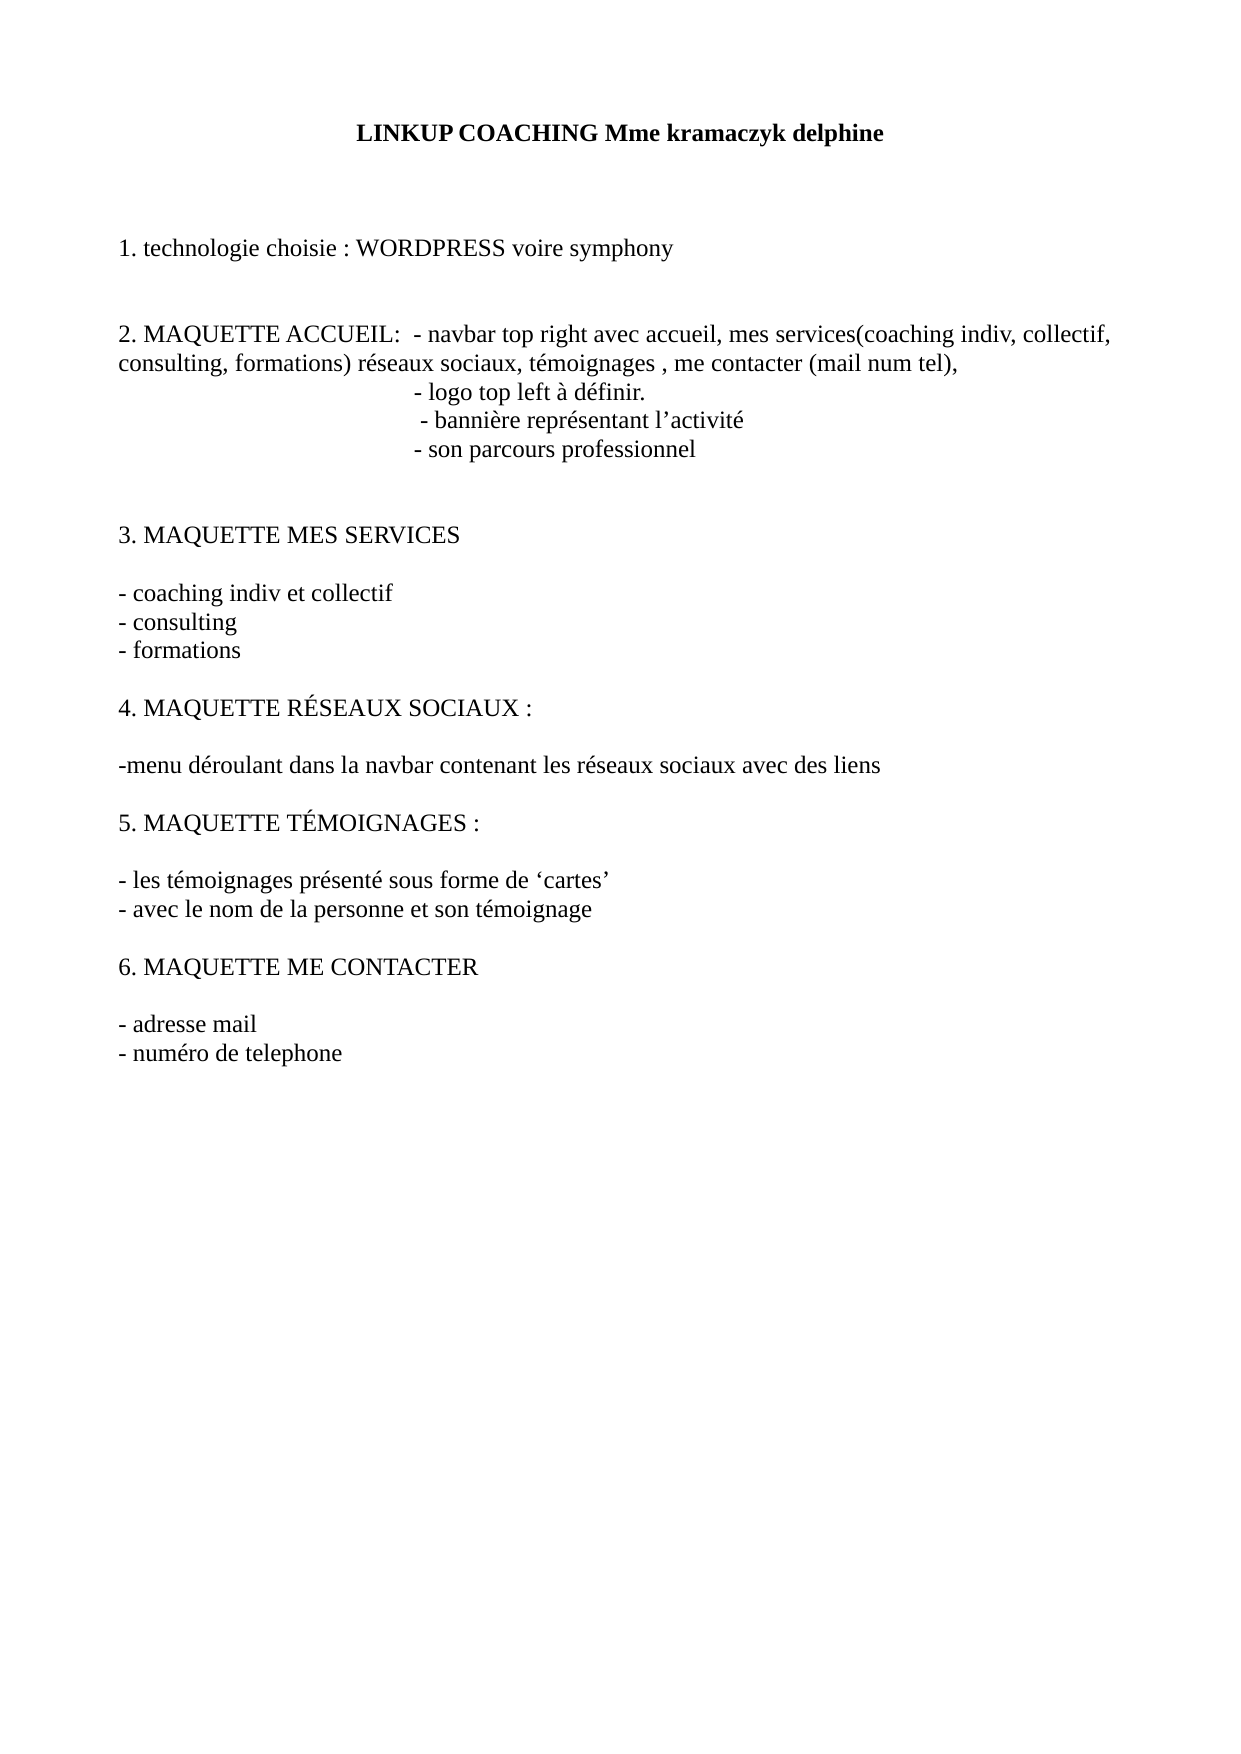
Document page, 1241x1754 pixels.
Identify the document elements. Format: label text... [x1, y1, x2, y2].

text - son parcours professionnel [118, 434, 1122, 463]
text - avec le nom de la personne et son témoignage [118, 894, 1122, 923]
text 2. MAQUETTE ACCUEIL: - navbar top right avec accueil, mes services(coaching indiv, collectif, consulting, formations) réseaux sociaux, témoignages , me contacter (mail num tel), [118, 319, 1122, 377]
text 6. MAQUETTE ME CONTACTER [118, 952, 1122, 981]
text - coaching indiv et collectif [118, 578, 1122, 607]
text - consulting [118, 607, 1122, 636]
text -menu déroulant dans la navbar contenant les réseaux sociaux avec des liens [118, 751, 1122, 779]
text - formations [118, 636, 1122, 664]
text 5. MAQUETTE TÉMOIGNAGES : [118, 808, 1122, 837]
text 1. technologie choisie : WORDPRESS voire symphony [118, 233, 1122, 262]
text 3. MAQUETTE MES SERVICES [118, 521, 1122, 549]
text - les témoignages présenté sous forme de ‘cartes’ [118, 866, 1122, 894]
text LINKUP COACHING Mme kramaczyk delphine [118, 118, 1122, 147]
text - numéro de telephone [118, 1038, 1122, 1067]
text - adresse mail [118, 1009, 1122, 1038]
text 4. MAQUETTE RÉSEAUX SOCIAUX : [118, 693, 1122, 722]
text - bannière représentant l’activité [118, 406, 1122, 434]
text - logo top left à définir. [118, 377, 1122, 406]
